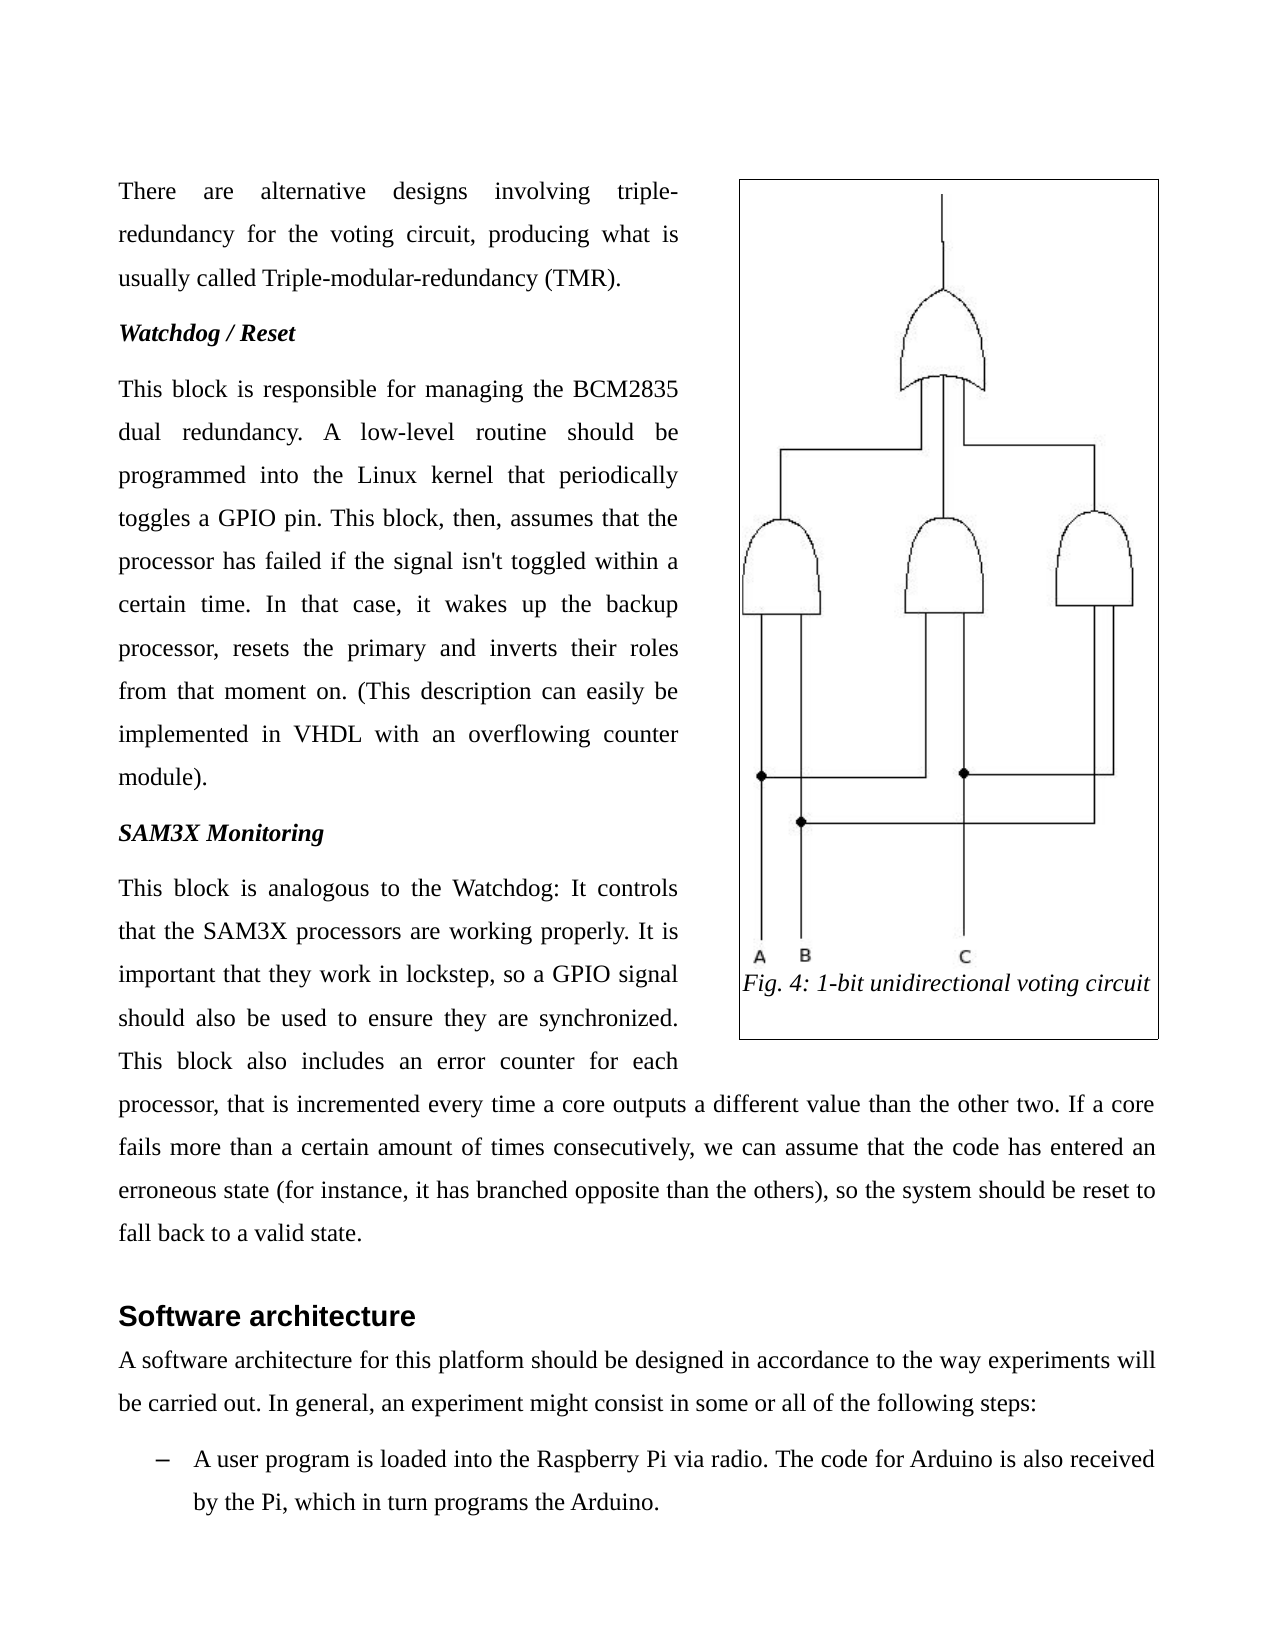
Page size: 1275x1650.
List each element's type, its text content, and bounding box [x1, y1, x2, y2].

text This block is analogous to the Watchdog: It controls that the SAM3X processors are working properly. It is important that they work in lockstep, so a GPIO signal should also be used to ensure they are synchronized. This block also includes an error counter for each processor, that is incremented every time a core outputs a different value than the other two. If a core fails more than a certain amount of times consecutively, we can assume that the code has entered an erroneous state (for instance, it has branched opposite than the others), so the system should be reset to fall back to a valid state. [118, 873, 1157, 1247]
text This block is responsible for managing the BCM2835 dual redundancy. A low-level routine should be programmed into the Linux kernel that periodically toggles a GPIO pin. This block, then, assumes that the processor has failed if the signal isn't toggled within a certain time. In that case, it wakes up the backup processor, resets the primary and inverts their roles from that moment on. (This description can easily be implemented in VHDL with an overflowing counter module). [118, 374, 739, 791]
picture [742, 194, 1134, 969]
subtitle Watchdog / Reset [118, 318, 739, 347]
subtitle SAM3X Monitoring [118, 818, 739, 846]
text Fig. 4: 1-bit unidirectional voting circuit [742, 194, 1155, 997]
text A software architecture for this platform should be designed in accordance to the way experiments will be carried out. In general, an experiment might consist in some or all of the following steps: [118, 1345, 1157, 1417]
list A user program is loaded into the Raspberry Pi via radio. The code for Arduino is also received by the Pi, which in turn programs the Arduino. [156, 1444, 1157, 1516]
subtitle Software architecture [118, 1299, 1157, 1332]
text [740, 180, 1158, 1039]
text There are alternative designs involving triple-redundancy for the voting circuit, producing what is usually called Triple-modular-redundancy (TMR). [118, 176, 1158, 291]
